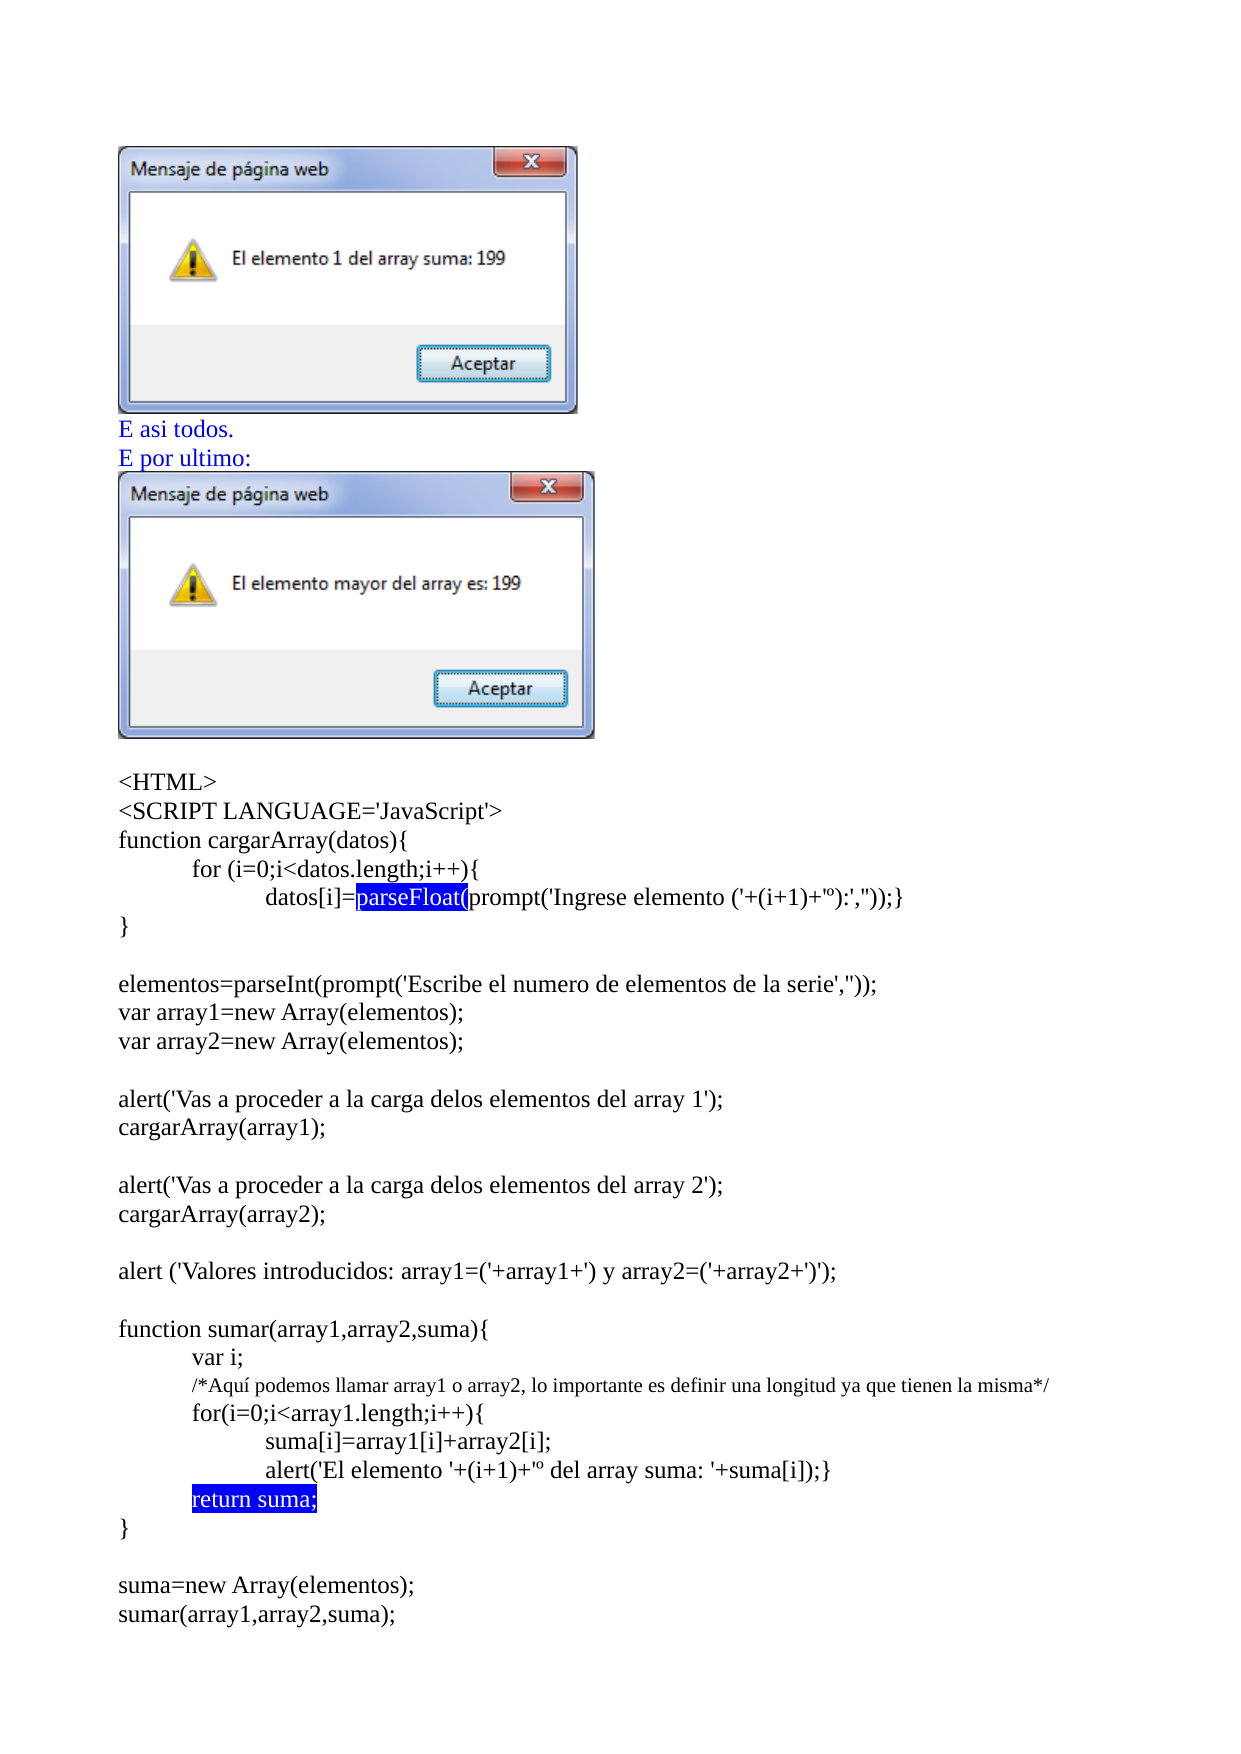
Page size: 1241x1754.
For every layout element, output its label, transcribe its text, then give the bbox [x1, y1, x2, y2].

text for(i=0;i<array1.length;i++){ [118, 1398, 1122, 1426]
text } [118, 1513, 1122, 1541]
text <SCRIPT LANGUAGE='JavaScript'> [118, 796, 1122, 825]
picture [118, 146, 578, 414]
text alert('Vas a proceder a la carga delos elementos del array 2'); [118, 1170, 1122, 1199]
text suma[i]=array1[i]+array2[i]; [118, 1426, 1122, 1455]
text suma=new Array(elementos); [118, 1570, 1122, 1599]
text alert('Vas a proceder a la carga delos elementos del array 1'); [118, 1084, 1122, 1112]
text return suma; [118, 1484, 1122, 1513]
text var array1=new Array(elementos); [118, 997, 1122, 1026]
text } [118, 911, 1122, 940]
text function cargarArray(datos){ [118, 825, 1122, 854]
text var array2=new Array(elementos); [118, 1026, 1122, 1055]
picture [118, 471, 595, 739]
text function sumar(array1,array2,suma){ [118, 1314, 1122, 1342]
text /*Aquí podemos llamar array1 o array2, lo importante es definir una longitud ya que tienen la misma*/ [118, 1371, 1122, 1398]
text <HTML> [118, 767, 1122, 796]
text sumar(array1,array2,suma); [118, 1599, 1122, 1628]
text var i; [118, 1342, 1122, 1371]
text elementos=parseInt(prompt('Escribe el numero de elementos de la serie','')); [118, 969, 1122, 997]
text E por ultimo: [118, 443, 1122, 472]
text E asi todos. [118, 414, 1122, 443]
text alert ('Valores introducidos: array1=('+array1+') y array2=('+array2+')'); [118, 1256, 1122, 1285]
text cargarArray(array2); [118, 1199, 1122, 1227]
text datos[i]=parseFloat(prompt('Ingrese elemento ('+(i+1)+'º):',''));} [118, 882, 1122, 911]
text for (i=0;i<datos.length;i++){ [118, 854, 1122, 882]
text alert('El elemento '+(i+1)+'º del array suma: '+suma[i]);} [118, 1455, 1122, 1484]
text cargarArray(array1); [118, 1112, 1122, 1141]
